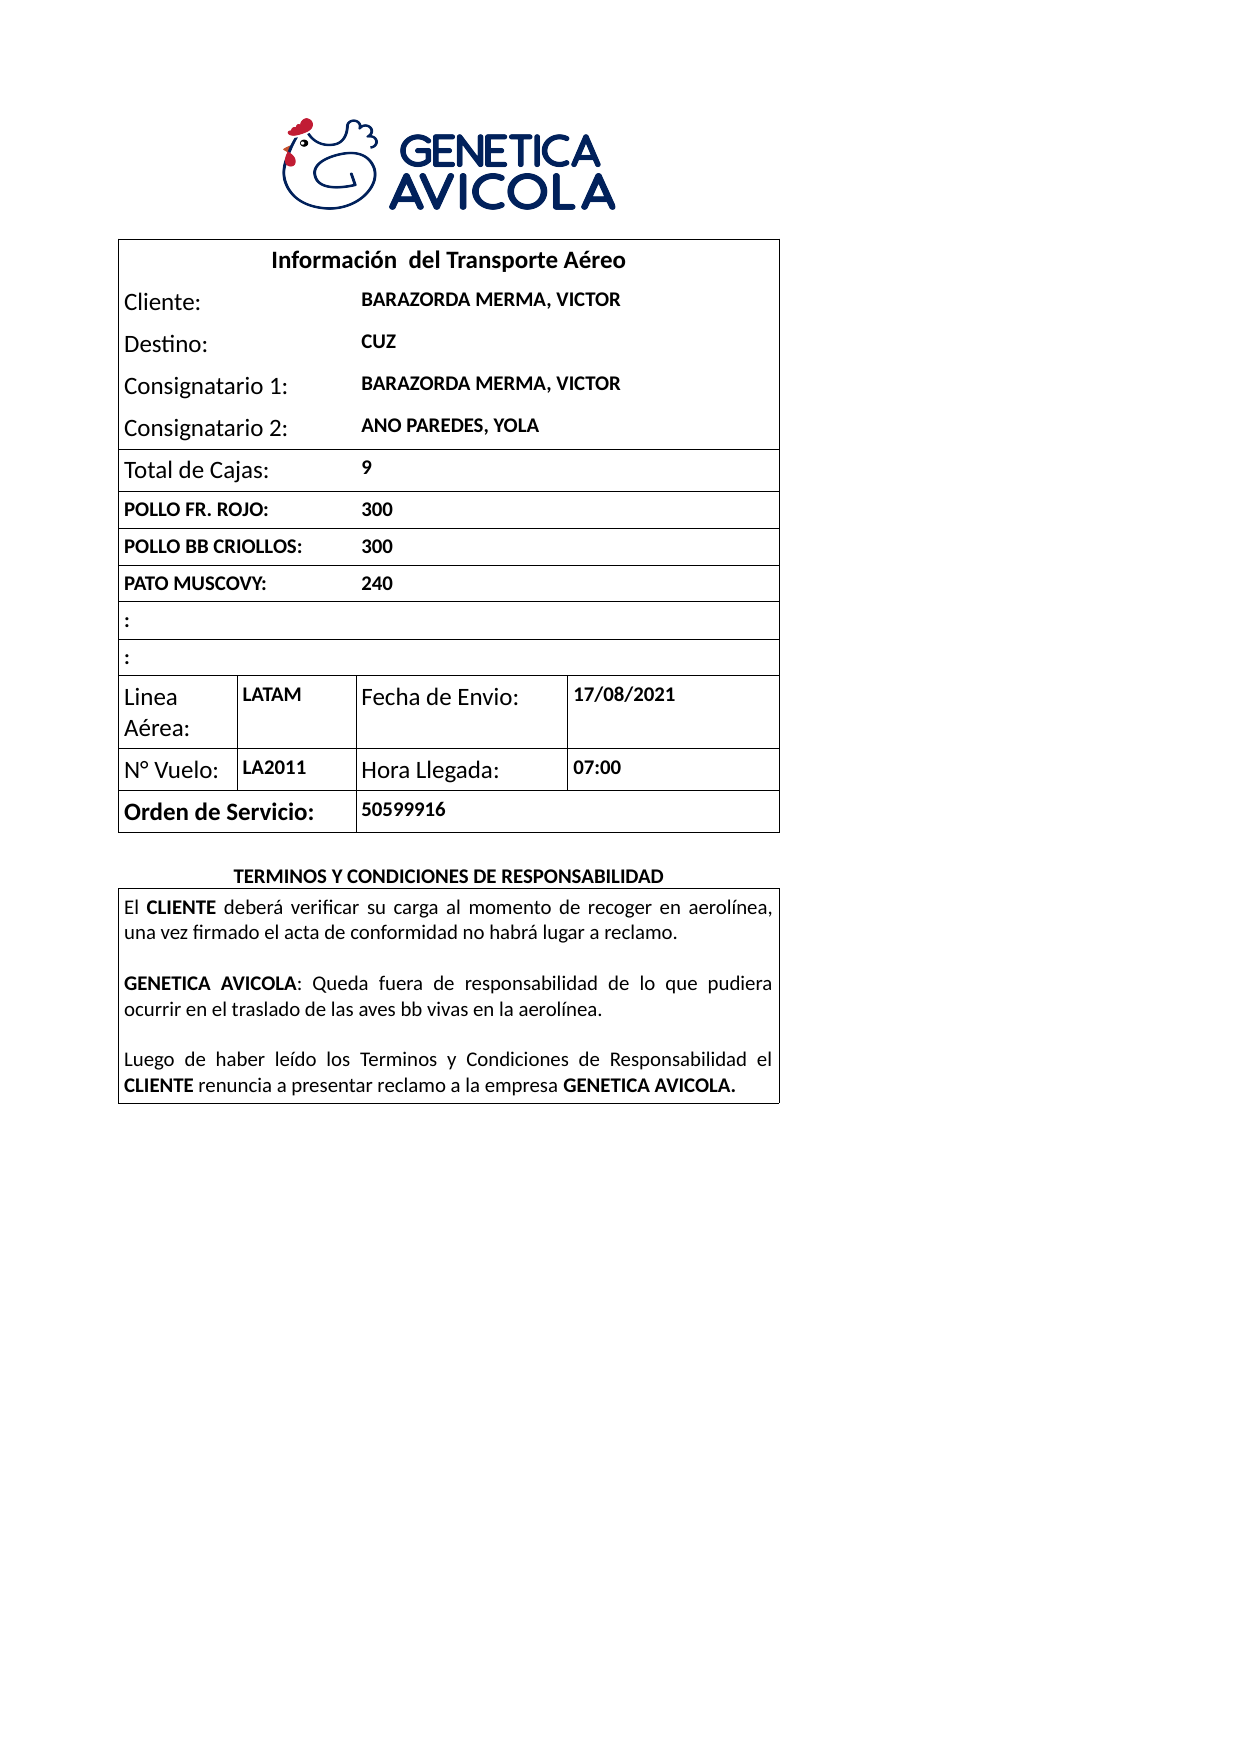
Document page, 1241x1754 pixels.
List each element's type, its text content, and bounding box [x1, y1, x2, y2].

table_cell POLLO BB CRIOLLOS: [119, 529, 356, 564]
table_cell 9 [356, 450, 779, 491]
table_cell POLLO FR. ROJO: [119, 492, 356, 527]
table_cell [356, 602, 779, 638]
table_cell TERMINOS Y CONDICIONES DE RESPONSABILIDAD [118, 833, 779, 888]
table_cell ANO PAREDES, YOLA [356, 406, 779, 448]
table_cell 240 [356, 566, 779, 601]
table_cell [356, 640, 779, 675]
table_cell 07:00 [568, 749, 779, 790]
table_cell 300 [356, 529, 779, 564]
table_cell Orden de Servicio: [119, 791, 356, 832]
table_cell BARAZORDA MERMA, VICTOR [356, 365, 779, 406]
table_cell LA2011 [238, 749, 356, 790]
picture [282, 118, 616, 210]
table_cell CUZ [356, 323, 779, 364]
table_cell 50599916 [357, 791, 779, 832]
table_cell : [119, 640, 356, 675]
table_cell Total de Cajas: [119, 450, 356, 491]
table_cell BARAZORDA MERMA, VICTOR [356, 281, 779, 322]
table_cell Destino: [119, 323, 356, 364]
table_cell Cliente: [119, 281, 356, 322]
table_cell LATAM [238, 676, 356, 748]
table_cell Linea Aérea: [119, 676, 237, 748]
table_cell Fecha de Envio: [357, 676, 567, 748]
table_cell N° Vuelo: [119, 749, 237, 790]
table_cell Consignatario 1: [119, 365, 356, 406]
table_cell 300 [356, 492, 779, 527]
table_cell PATO MUSCOVY: [119, 566, 356, 601]
table_cell 17/08/2021 [568, 676, 779, 748]
table_cell : [119, 602, 356, 638]
table_cell Consignatario 2: [119, 406, 356, 448]
table_cell El CLIENTE deberá verificar su carga al momento de recoger en aerolínea, una vez firmado el acta de conformidad no habrá lugar a reclamo. GENETICA AVICOLA: Queda fuera de responsabilidad de lo que pudiera ocurrir en el traslado de las aves bb vivas en la aerolínea. Luego de haber leído los Terminos y Condiciones de Responsabilidad el CLIENTE renuncia a presentar reclamo a la empresa GENETICA AVICOLA. [119, 889, 779, 1103]
table_cell Hora Llegada: [357, 749, 567, 790]
table_header Información del Transporte Aéreo [119, 240, 779, 281]
